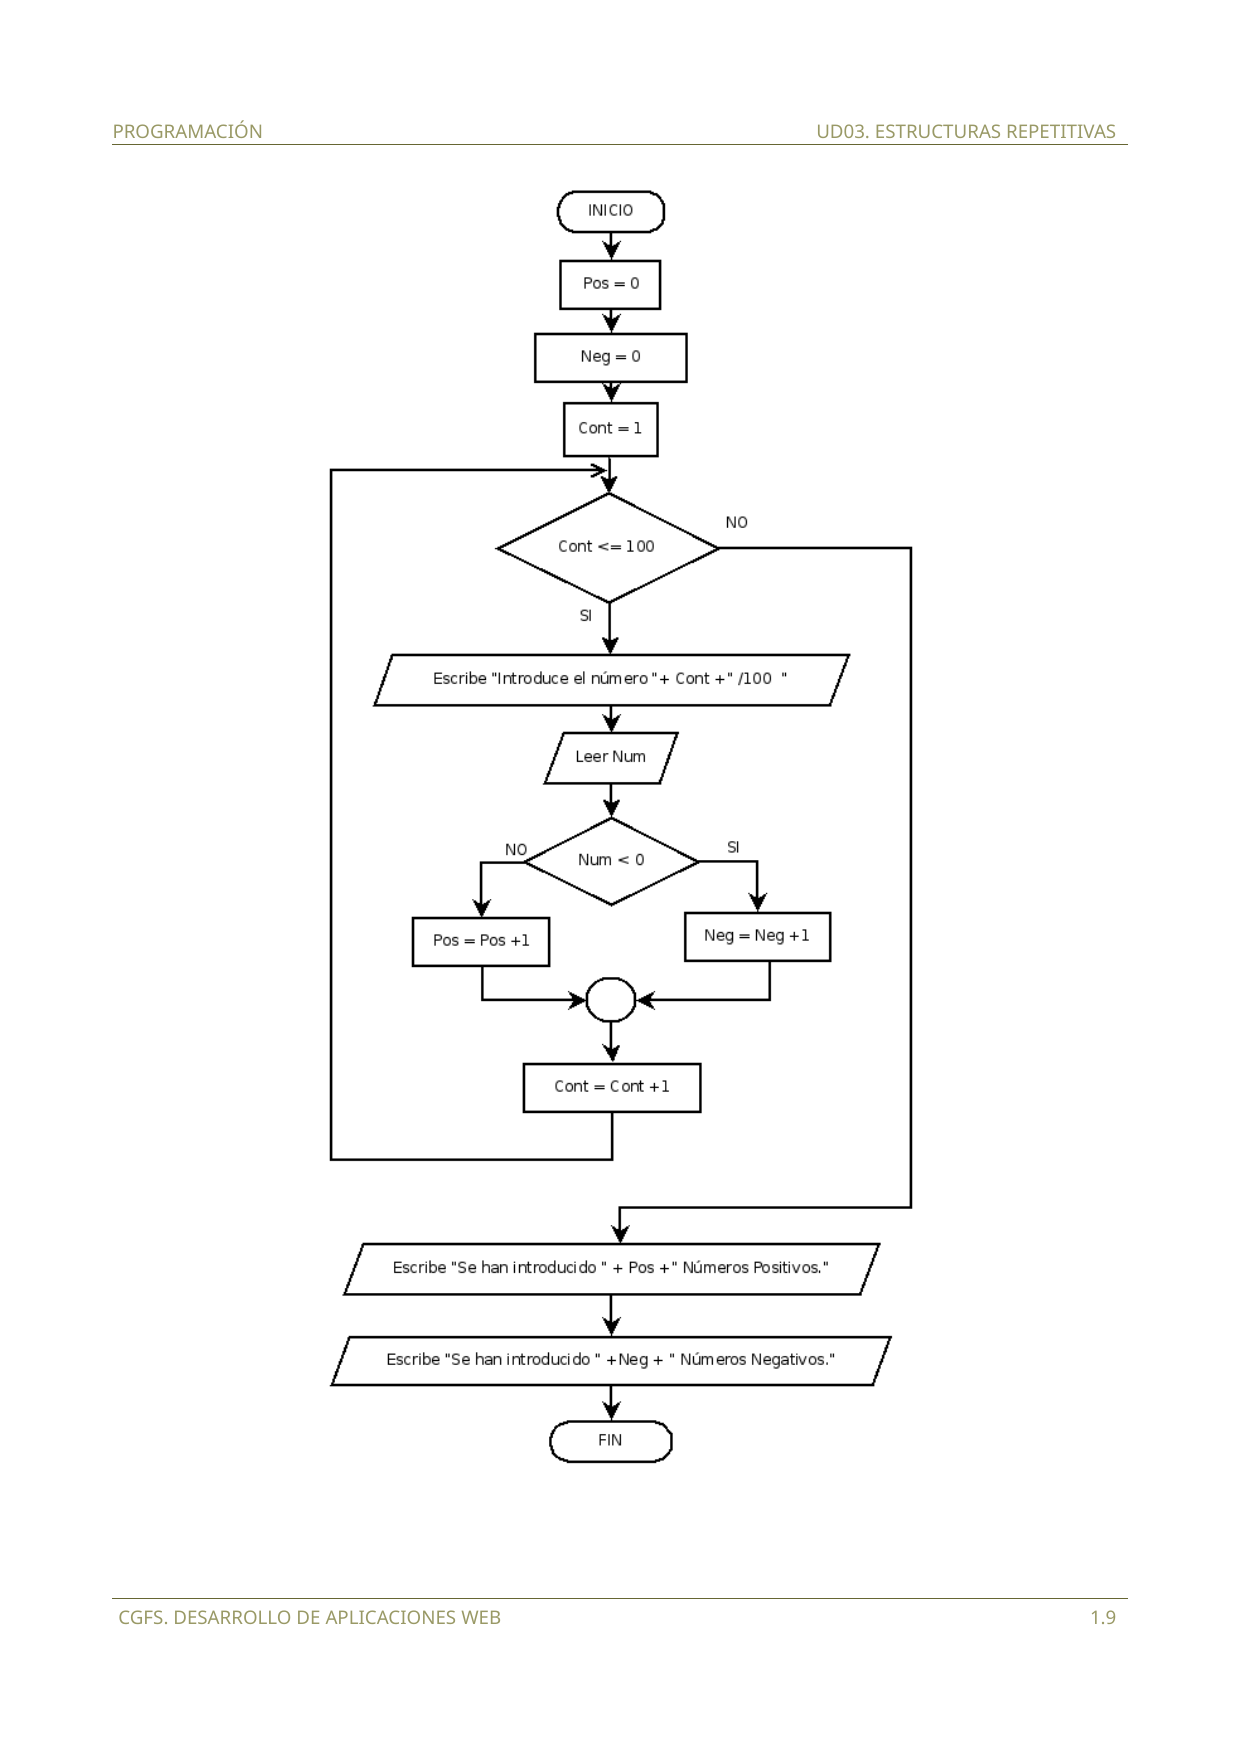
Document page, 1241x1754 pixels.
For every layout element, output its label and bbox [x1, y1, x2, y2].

picture [306, 173, 935, 1472]
